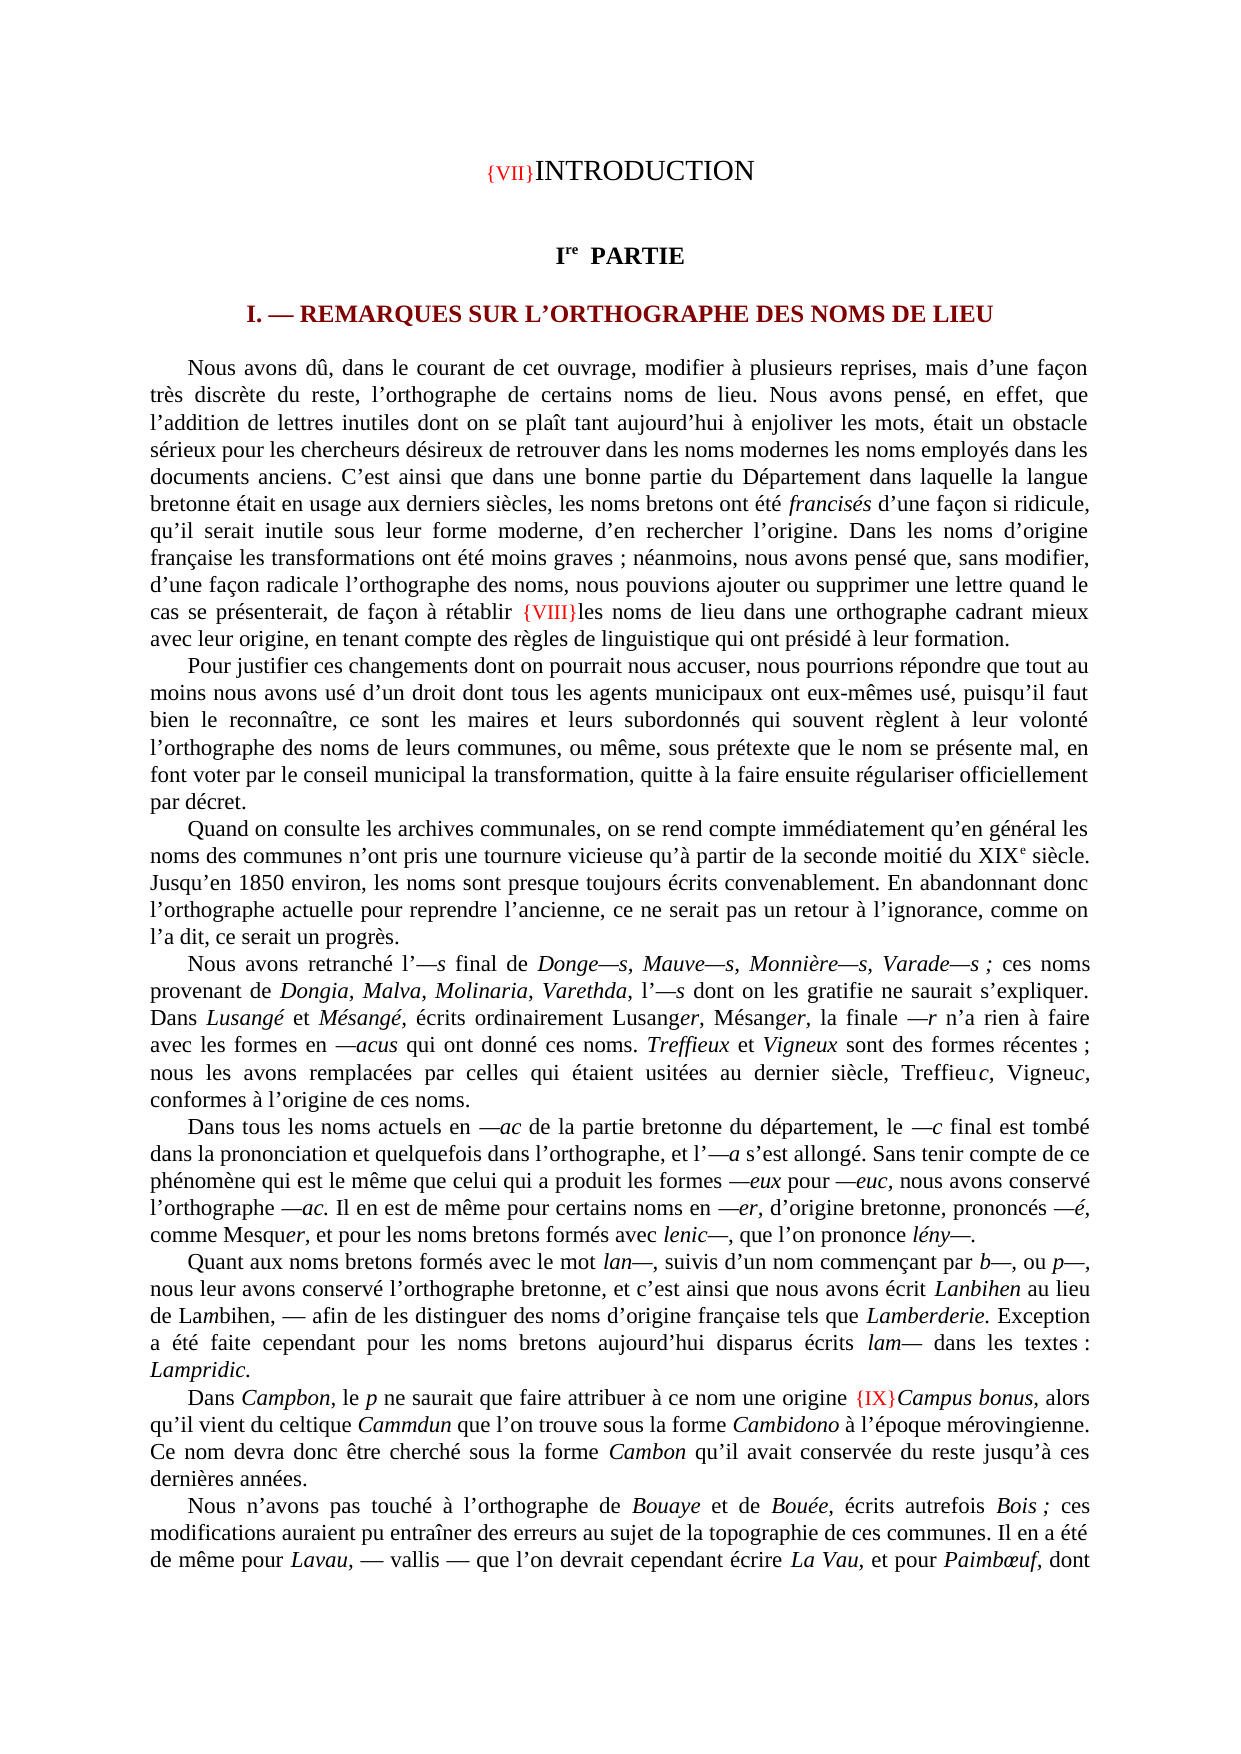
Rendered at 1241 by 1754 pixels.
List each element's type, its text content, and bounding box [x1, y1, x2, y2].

text Dans Campbon, le p ne saurait que faire attribuer à ce nom une origine {IX}Campus bonus, alors qu’il vient du celtique Cammdun que l’on trouve sous la forme Cambidono à l’époque mérovingienne. Ce nom devra donc être cherché sous la forme Cambon qu’il avait conservée du reste jusqu’à ces dernières années. [150, 1383, 1090, 1492]
text Quant aux noms bretons formés avec le mot lan—, suivis d’un nom commençant par b—, ou p—, nous leur avons conservé l’orthographe bretonne, et c’est ainsi que nous avons écrit Lanbihen au lieu de Lambihen, — afin de les distinguer des noms d’origine française tels que Lamberderie. Exception a été faite cependant pour les noms bretons aujourd’hui disparus écrits lam— dans les textes : Lampridic. [150, 1248, 1090, 1383]
text {VII}INTRODUCTION [150, 150, 1090, 187]
text Nous avons retranché l’—s final de Donge—s, Mauve—s, Monnière—s, Varade—s ; ces noms provenant de Dongia, Malva, Molinaria, Varethda, l’—s dont on les gratifie ne saurait s’expliquer. Dans Lusangé et Mésangé, écrits ordinairement Lusanger, Mésanger, la finale —r n’a rien à faire avec les formes en —acus qui ont donné ces noms. Treffieux et Vigneux sont des formes récentes ; nous les avons remplacées par celles qui étaient usitées au dernier siècle, Treffieuc, Vigneuc, conformes à l’origine de ces noms. [150, 950, 1090, 1112]
text Dans tous les noms actuels en —ac de la partie bretonne du département, le —c final est tombé dans la prononciation et quelquefois dans l’orthographe, et l’—a s’est allongé. Sans tenir compte de ce phénomène qui est le même que celui qui a produit les formes —eux pour —euc, nous avons conservé l’orthographe —ac. Il en est de même pour certains noms en —er, d’origine bretonne, prononcés —é, comme Mesquer, et pour les noms bretons formés avec lenic—, que l’on prononce lény—. [150, 1112, 1090, 1248]
text Nous avons dû, dans le courant de cet ouvrage, modifier à plusieurs reprises, mais d’une façon très discrète du reste, l’orthographe de certains noms de lieu. Nous avons pensé, en effet, que l’addition de lettres inutiles dont on se plaît tant aujourd’hui à enjoliver les mots, était un obstacle sérieux pour les chercheurs désireux de retrouver dans les noms modernes les noms employés dans les documents anciens. C’est ainsi que dans une bonne partie du Département dans laquelle la langue bretonne était en usage aux derniers siècles, les noms bretons ont été francisés d’une façon si ridicule, qu’il serait inutile sous leur forme moderne, d’en rechercher l’origine. Dans les noms d’origine française les transformations ont été moins graves ; néanmoins, nous avons pensé que, sans modifier, d’une façon radicale l’orthographe des noms, nous pouvions ajouter ou supprimer une lettre quand le cas se présenterait, de façon à rétablir {VIII}les noms de lieu dans une orthographe cadrant mieux avec leur origine, en tenant compte des règles de linguistique qui ont présidé à leur formation. [150, 354, 1090, 652]
text Pour justifier ces changements dont on pourrait nous accuser, nous pourrions répondre que tout au moins nous avons usé d’un droit dont tous les agents municipaux ont eux-mêmes usé, puisqu’il faut bien le reconnaître, ce sont les maires et leurs subordonnés qui souvent règlent à leur volonté l’orthographe des noms de leurs communes, ou même, sous prétexte que le nom se présente mal, en font voter par le conseil municipal la transformation, quitte à la faire ensuite régulariser officiellement par décret. [150, 652, 1090, 814]
text I. — REMARQUES SUR L’ORTHOGRAPHE DES NOMS DE LIEU [150, 296, 1090, 329]
text Quand on consulte les archives communales, on se rend compte immédiatement qu’en général les noms des communes n’ont pris une tournure vicieuse qu’à partir de la seconde moitié du XIXe siècle. Jusqu’en 1850 environ, les noms sont presque toujours écrits convenablement. En abandonnant donc l’orthographe actuelle pour reprendre l’ancienne, ce ne serait pas un retour à l’ignorance, comme on l’a dit, ce serait un progrès. [150, 814, 1090, 950]
text Nous n’avons pas touché à l’orthographe de Bouaye et de Bouée, écrits autrefois Bois ; ces modifications auraient pu entraîner des erreurs au sujet de la topographie de ces communes. Il en a été de même pour Lavau, — vallis — que l’on devrait cependant écrire La Vau, et pour Paimbœuf, dont [150, 1492, 1090, 1573]
text Ire PARTIE [150, 237, 1090, 271]
